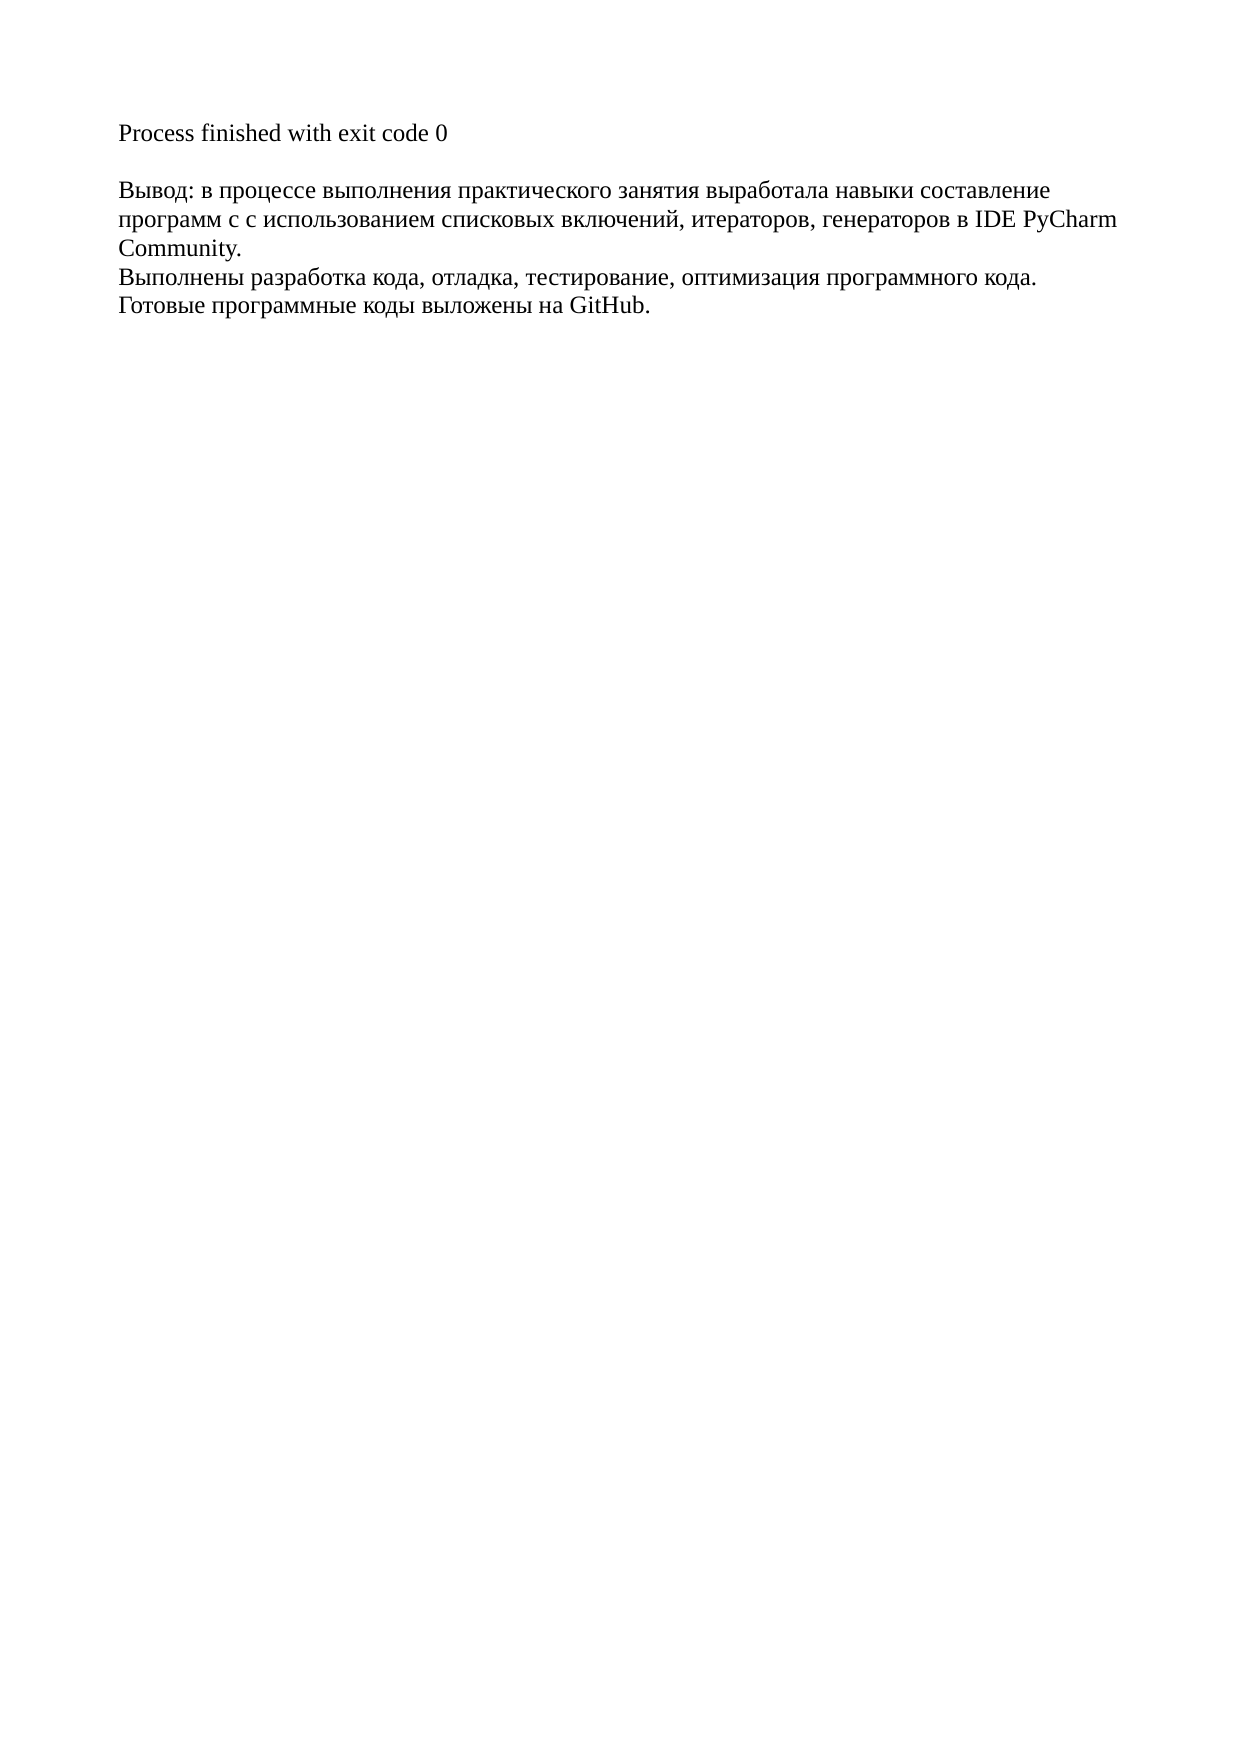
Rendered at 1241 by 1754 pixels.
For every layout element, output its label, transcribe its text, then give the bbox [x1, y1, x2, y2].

text Вывод: в процессе выполнения практического занятия выработала навыки cоставление программ с с использованием списковых включений, итераторов, генераторов в IDE PyCharm Community. [118, 176, 1122, 262]
text Выполнены разработка кода, отладка, тестирование, оптимизация программного кода. Готовые программные коды выложены на GitHub. [118, 262, 1122, 319]
text Process finished with exit code 0 [118, 118, 1122, 147]
